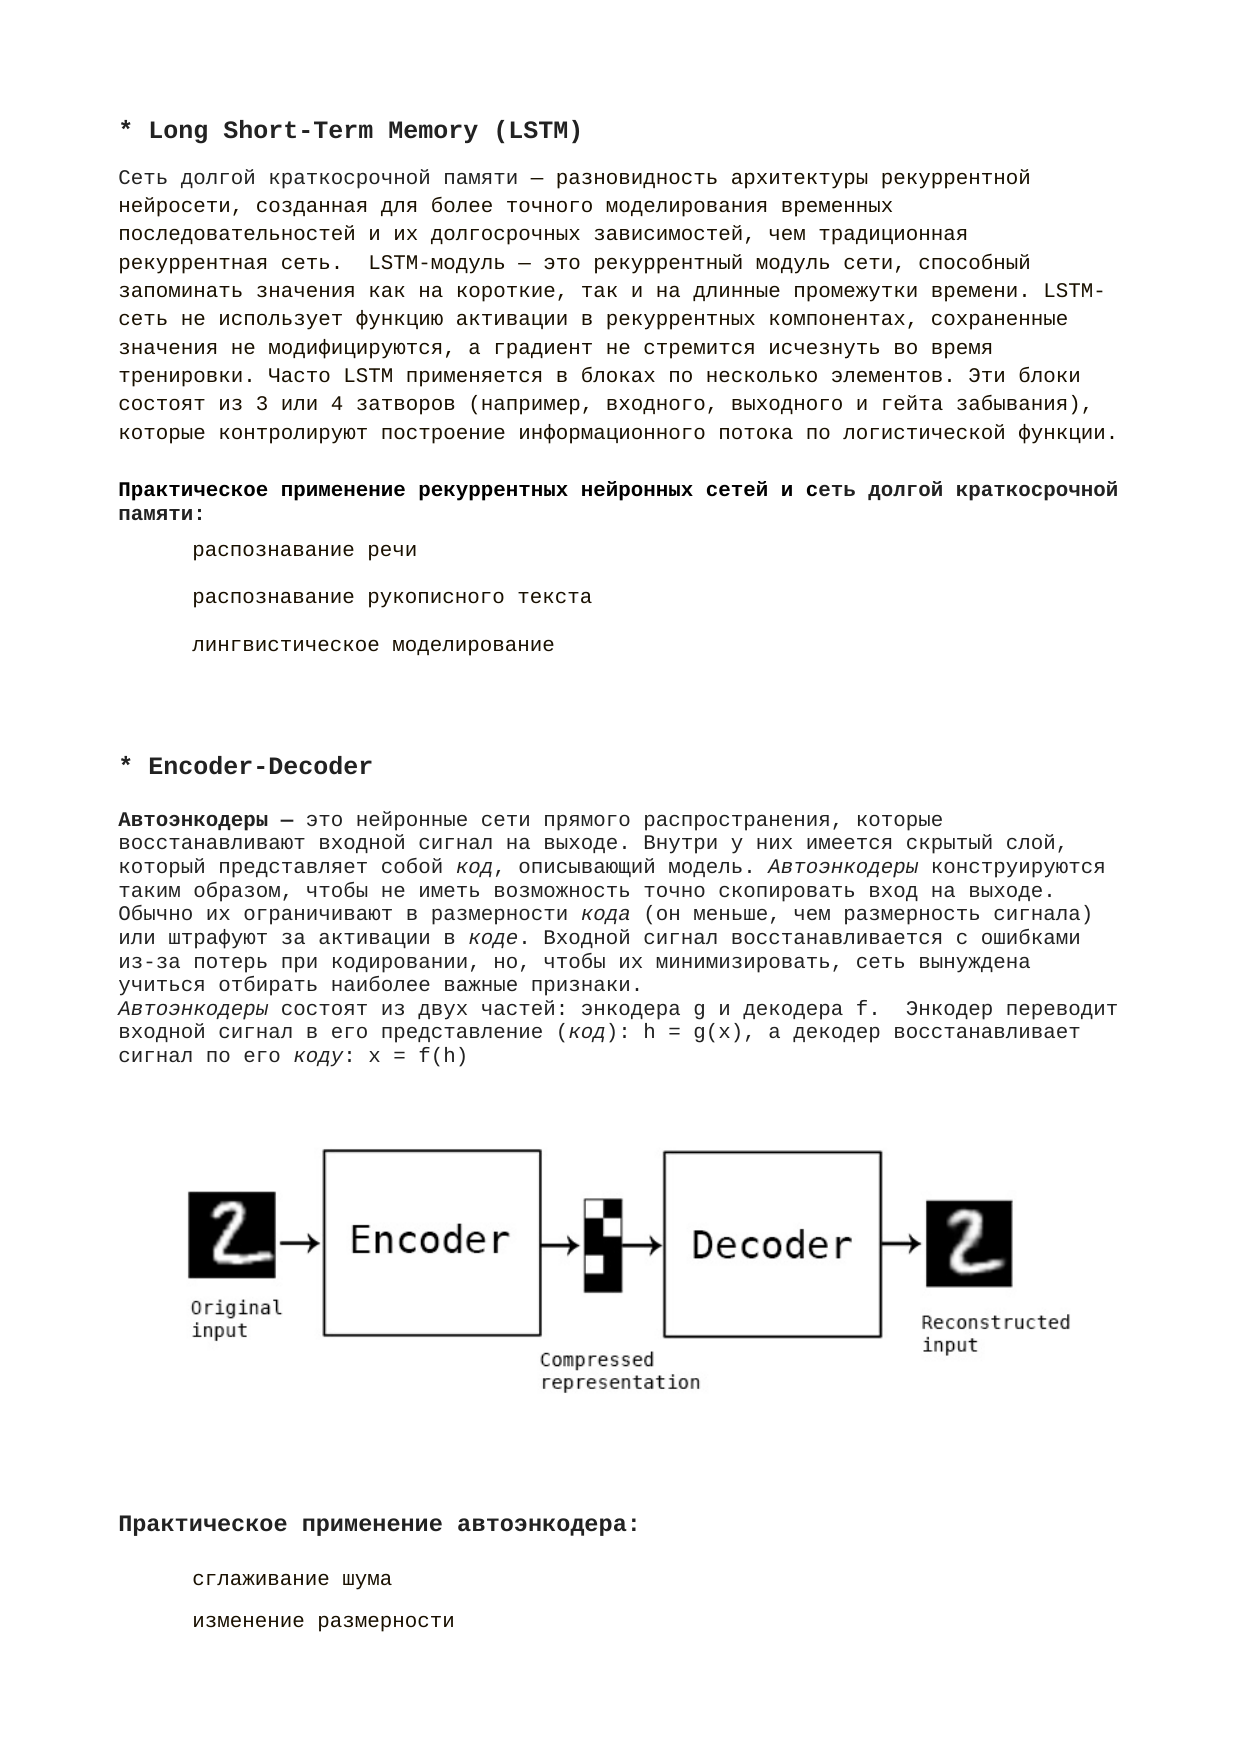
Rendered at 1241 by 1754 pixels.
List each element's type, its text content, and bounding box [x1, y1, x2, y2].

text распознавание речи [118, 539, 1122, 563]
picture [155, 1116, 1086, 1409]
text распознавание рукописного текста [118, 586, 1122, 610]
text * Long Short-Term Memory (LSTM) [118, 118, 1122, 146]
subtitle Практическое применение рекуррентных нейронных сетей и сеть долгой краткосрочной памяти: [118, 479, 1122, 526]
text лингвистическое моделирование [118, 633, 1122, 657]
text Автоэнкодеры состоят из двух частей: энкодера g и декодера f. Энкодер переводит входной сигнал в его представление (код): h = g(x), а декодер восстанавливает сигнал по его коду: x = f(h) [118, 998, 1122, 1069]
text сглаживание шума [118, 1568, 1122, 1591]
text Автоэнкодеры — это нейронные сети прямого распространения, которые восстанавливают входной сигнал на выходе. Внутри у них имеется скрытый слой, который представляет собой код, описывающий модель. Автоэнкодеры конструируются таким образом, чтобы не иметь возможность точно скопировать вход на выходе. Обычно их ограничивают в размерности кода (он меньше, чем размерность сигнала) или штрафуют за активации в коде. Входной сигнал восстанавливается с ошибками из-за потерь при кодировании, но, чтобы их минимизировать, сеть вынуждена учиться отбирать наиболее важные признаки. [118, 809, 1122, 998]
text Сеть долгой краткосрочной памяти — разновидность архитектуры рекуррентной нейросети, созданная для более точного моделирования временных последовательностей и их долгосрочных зависимостей, чем традиционная рекуррентная сеть. LSTM-модуль — это рекуррентный модуль сети, способный запоминать значения как на короткие, так и на длинные промежутки времени. LSTM-сеть не использует функцию активации в рекуррентных компонентах, сохраненные значения не модифицируются, а градиент не стремится исчезнуть во время тренировки. Часто LSTM применяется в блоках по несколько элементов. Эти блоки состоят из 3 или 4 затворов (например, входного, выходного и гейта забывания), которые контролируют построение информационного потока по логистической функции. [118, 167, 1122, 445]
text изменение размерности [118, 1611, 1122, 1634]
text Практическое применение автоэнкодера: [118, 1512, 1122, 1539]
text * Encoder-Decoder [118, 754, 1122, 782]
